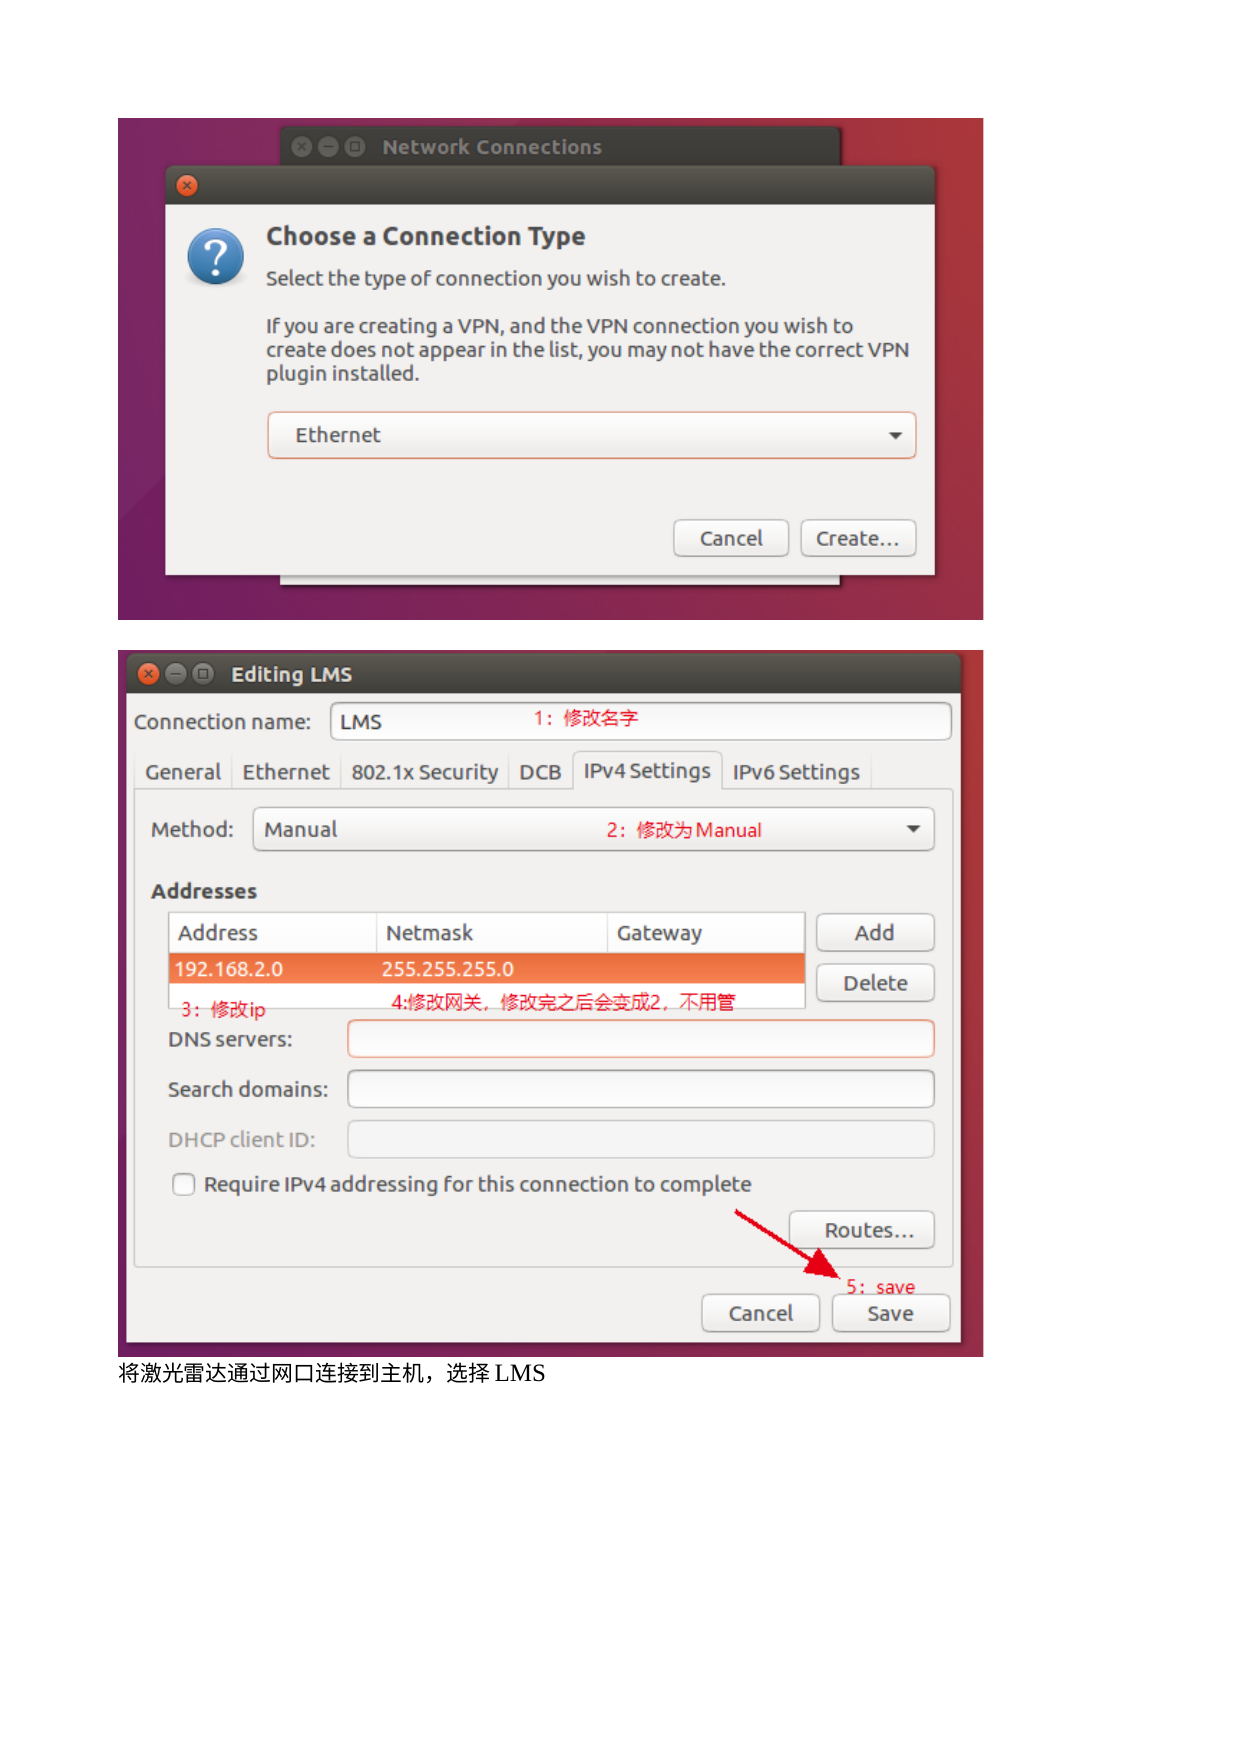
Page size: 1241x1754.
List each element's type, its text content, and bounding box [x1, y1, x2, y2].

picture [118, 118, 984, 620]
text 将激光雷达通过网口连接到主机，选择LMS [118, 1356, 1122, 1388]
picture [118, 650, 984, 1357]
